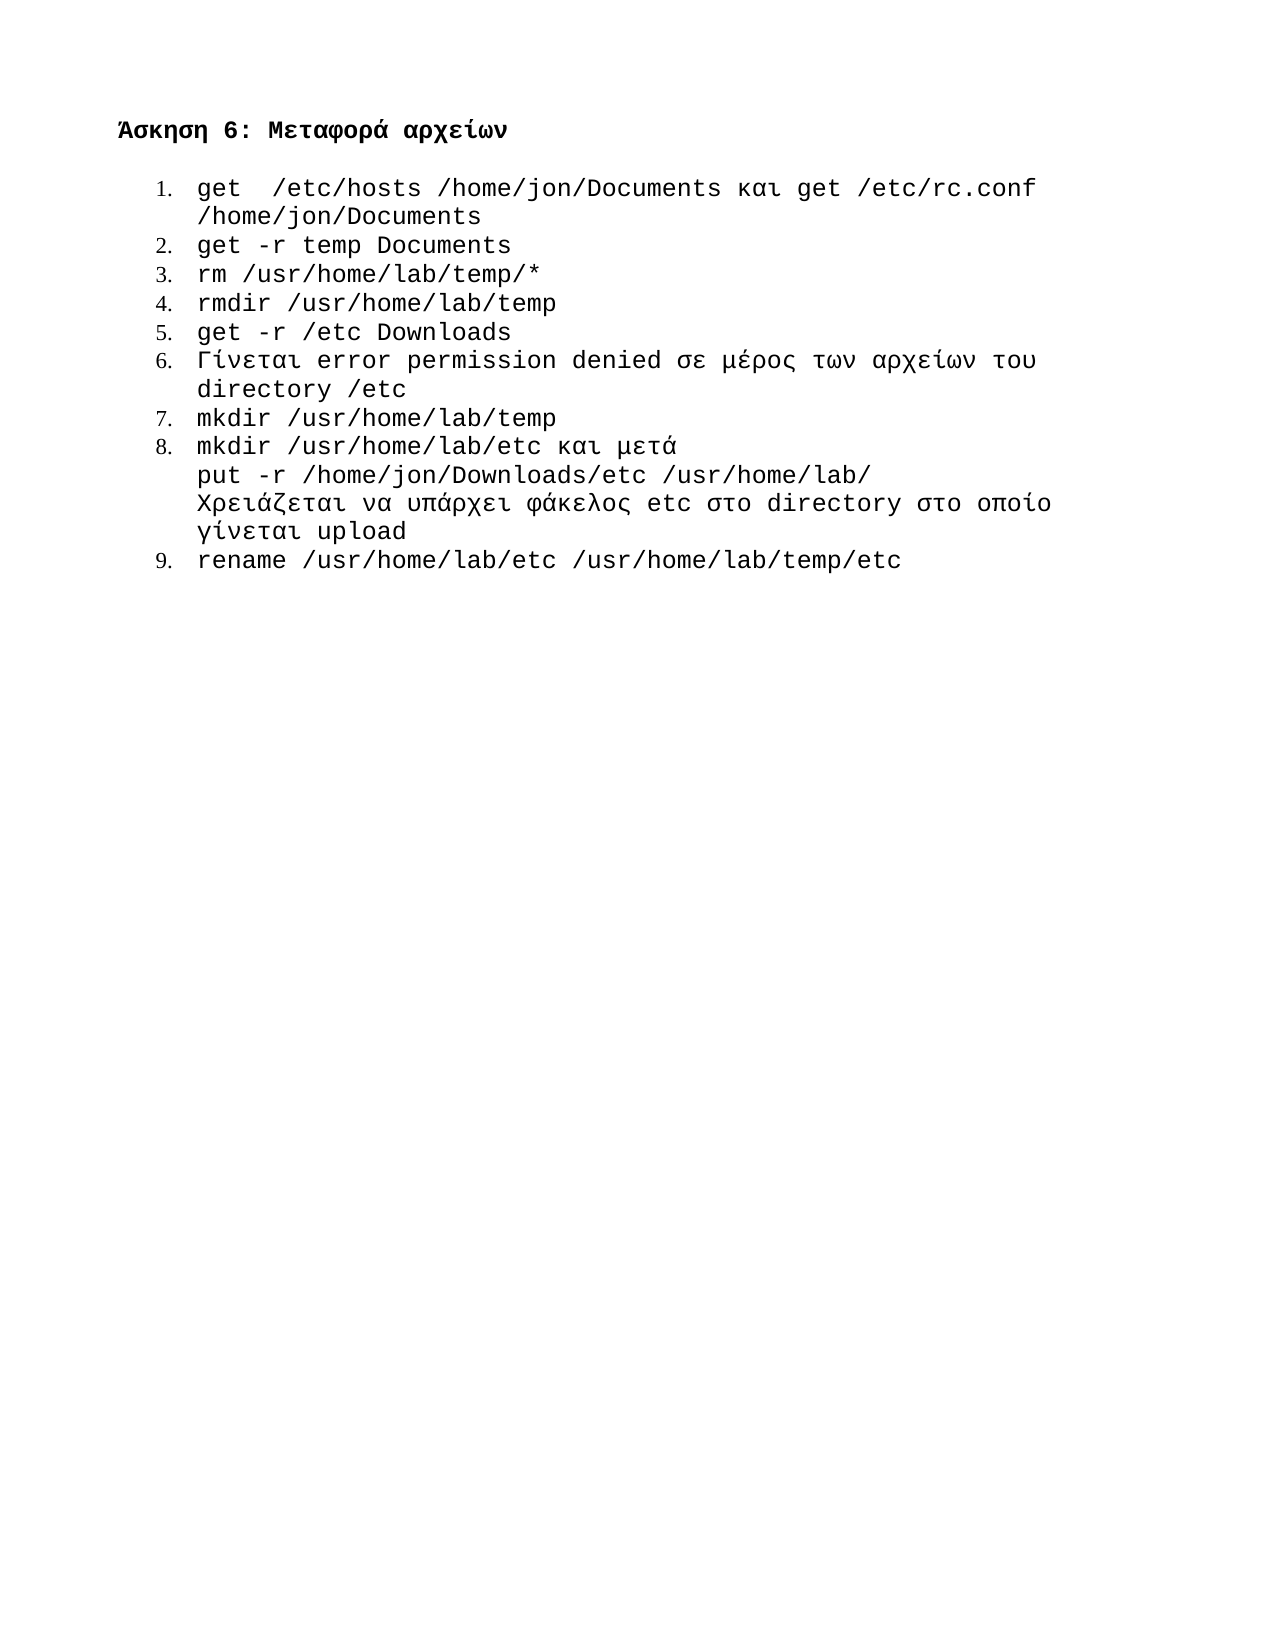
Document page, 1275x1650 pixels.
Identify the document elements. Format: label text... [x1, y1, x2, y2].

list Χρειάζεται να υπάρχει φάκελος etc στο directory στο οποίο γίνεται upload [155, 491, 1157, 547]
list mkdir /usr/home/lab/temp [155, 404, 1157, 433]
list put -r /home/jon/Downloads/etc /usr/home/lab/ [155, 462, 1157, 491]
list Γίνεται error permission denied σε μέρος των αρχείων του directory /etc [155, 347, 1157, 404]
list mkdir /usr/home/lab/etc και μετά [155, 433, 1157, 462]
text Άσκηση 6: Μεταφορά αρχείων [118, 118, 1157, 146]
list rename /usr/home/lab/etc /usr/home/lab/temp/etc [155, 547, 1157, 576]
list rmdir /usr/home/lab/temp [155, 290, 1157, 318]
list rm /usr/home/lab/temp/* [155, 261, 1157, 290]
list get -r temp Documents [155, 232, 1157, 261]
list get /etc/hosts /home/jon/Documents και get /etc/rc.conf /home/jon/Documents [155, 175, 1157, 232]
list get -r /etc Downloads [155, 318, 1157, 347]
